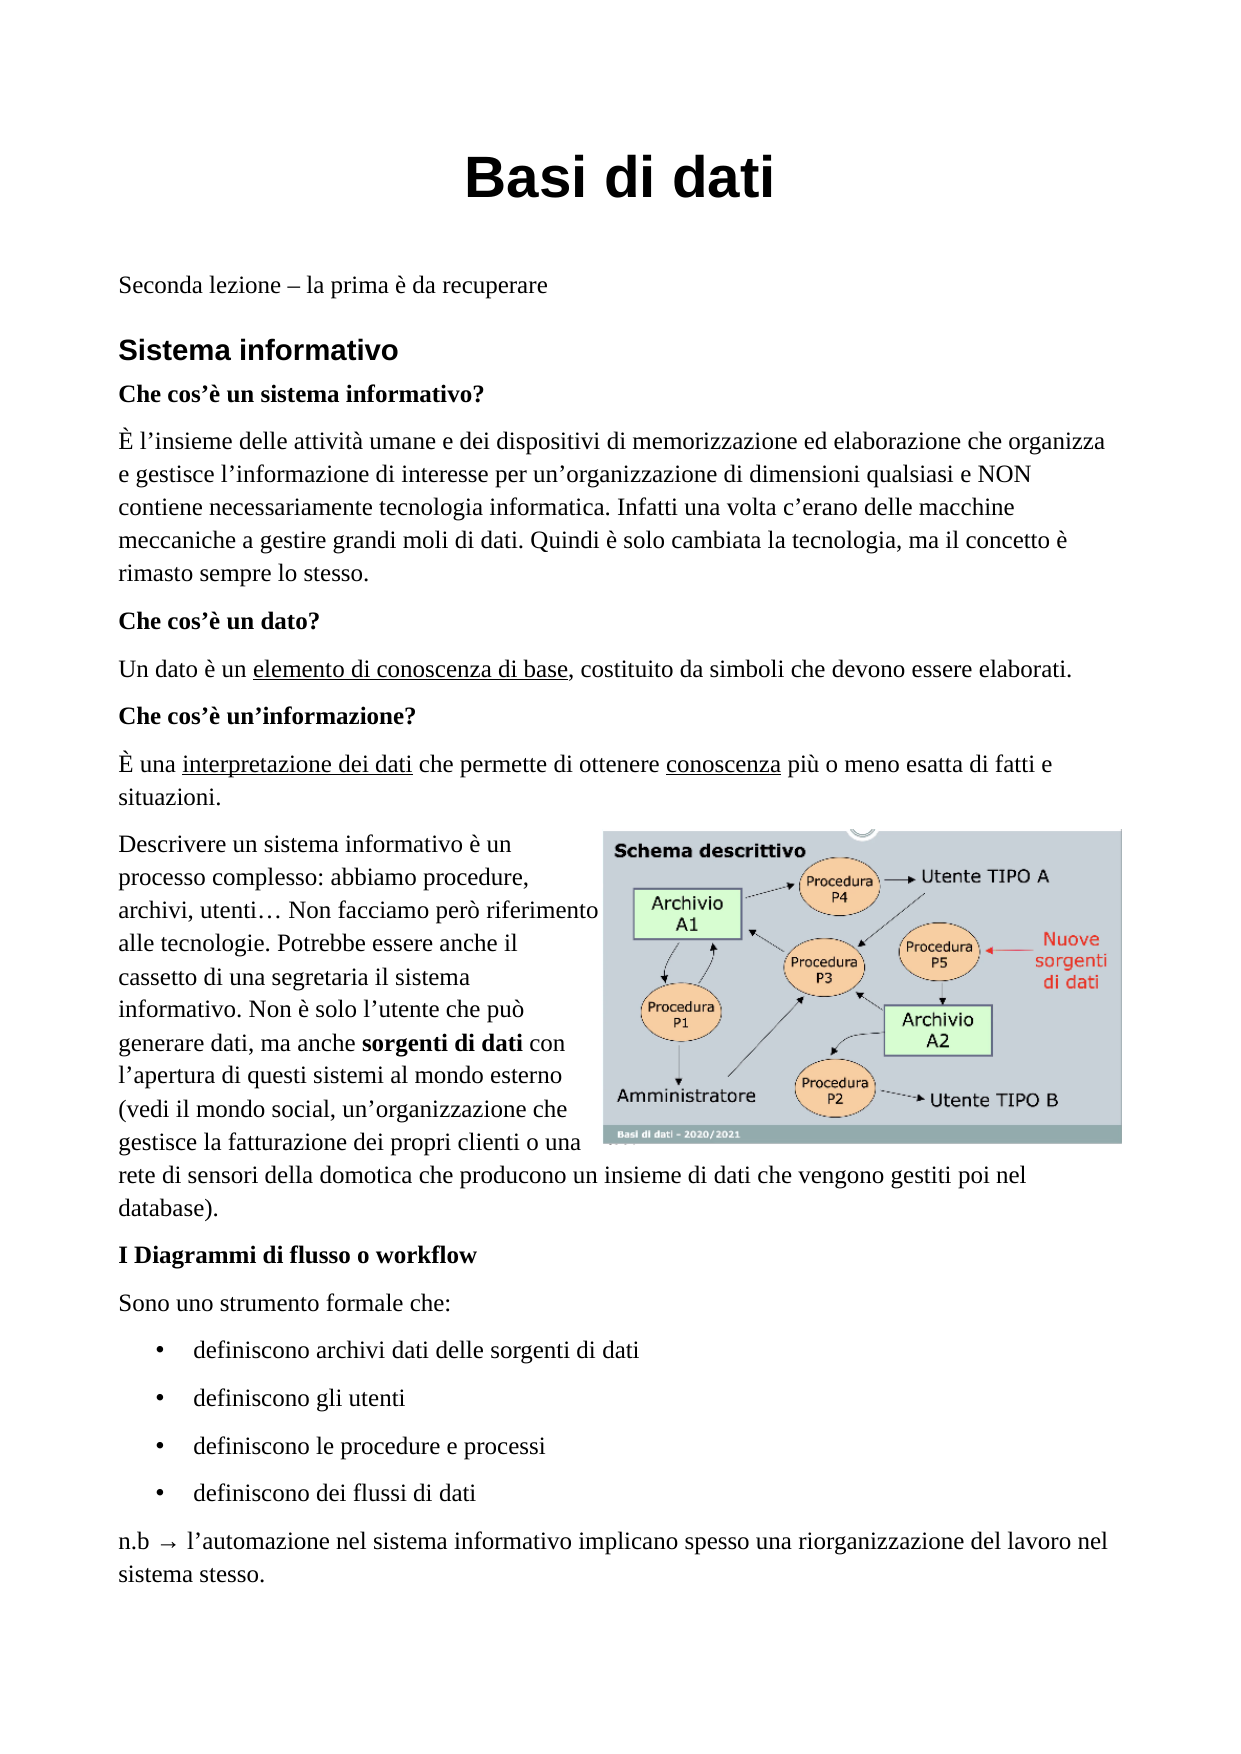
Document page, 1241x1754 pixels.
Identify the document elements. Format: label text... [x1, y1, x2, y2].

text È una interpretazione dei dati che permette di ottenere conoscenza più o meno esatta di fatti e situazioni. [118, 749, 1122, 811]
text n.b → l’automazione nel sistema informativo implicano spesso una riorganizzazione del lavoro nel sistema stesso. [118, 1526, 1122, 1588]
picture [600, 829, 1123, 1145]
list definiscono gli utenti [156, 1383, 1122, 1412]
text Che cos’è un sistema informativo? [118, 379, 1122, 407]
text I Diagrammi di flusso o workflow [118, 1240, 1122, 1269]
list definiscono le procedure e processi [156, 1431, 1122, 1459]
text Descrivere un sistema informativo è un processo complesso: abbiamo procedure, archivi, utenti… Non facciamo però riferimento alle tecnologie. Potrebbe essere anche il cassetto di una segretaria il sistema informativo. Non è solo l’utente che può generare dati, ma anche sorgenti di dati con l’apertura di questi sistemi al mondo esterno (vedi il mondo social, un’organizzazione che gestisce la fatturazione dei propri clienti o una rete di sensori della domotica che producono un insieme di dati che vengono gestiti poi nel database). [118, 829, 1122, 1221]
list definiscono archivi dati delle sorgenti di dati [156, 1336, 1122, 1364]
subtitle Sistema informativo [118, 332, 1122, 366]
text È l’insieme delle attività umane e dei dispositivi di memorizzazione ed elaborazione che organizza e gestisce l’informazione di interesse per un’organizzazione di dimensioni qualsiasi e NON contiene necessariamente tecnologia informatica. Infatti una volta c’erano delle macchine meccaniche a gestire grandi moli di dati. Quindi è solo cambiata la tecnologia, ma il concetto è rimasto sempre lo stesso. [118, 426, 1122, 587]
text Sono uno strumento formale che: [118, 1288, 1122, 1317]
text Che cos’è un’informazione? [118, 701, 1122, 730]
text Seconda lezione – la prima è da recuperare [118, 270, 1122, 299]
text Un dato è un elemento di conoscenza di base, costituito da simboli che devono essere elaborati. [118, 654, 1122, 682]
title Basi di dati [118, 143, 1122, 210]
list definiscono dei flussi di dati [156, 1478, 1122, 1507]
text Che cos’è un dato? [118, 606, 1122, 635]
